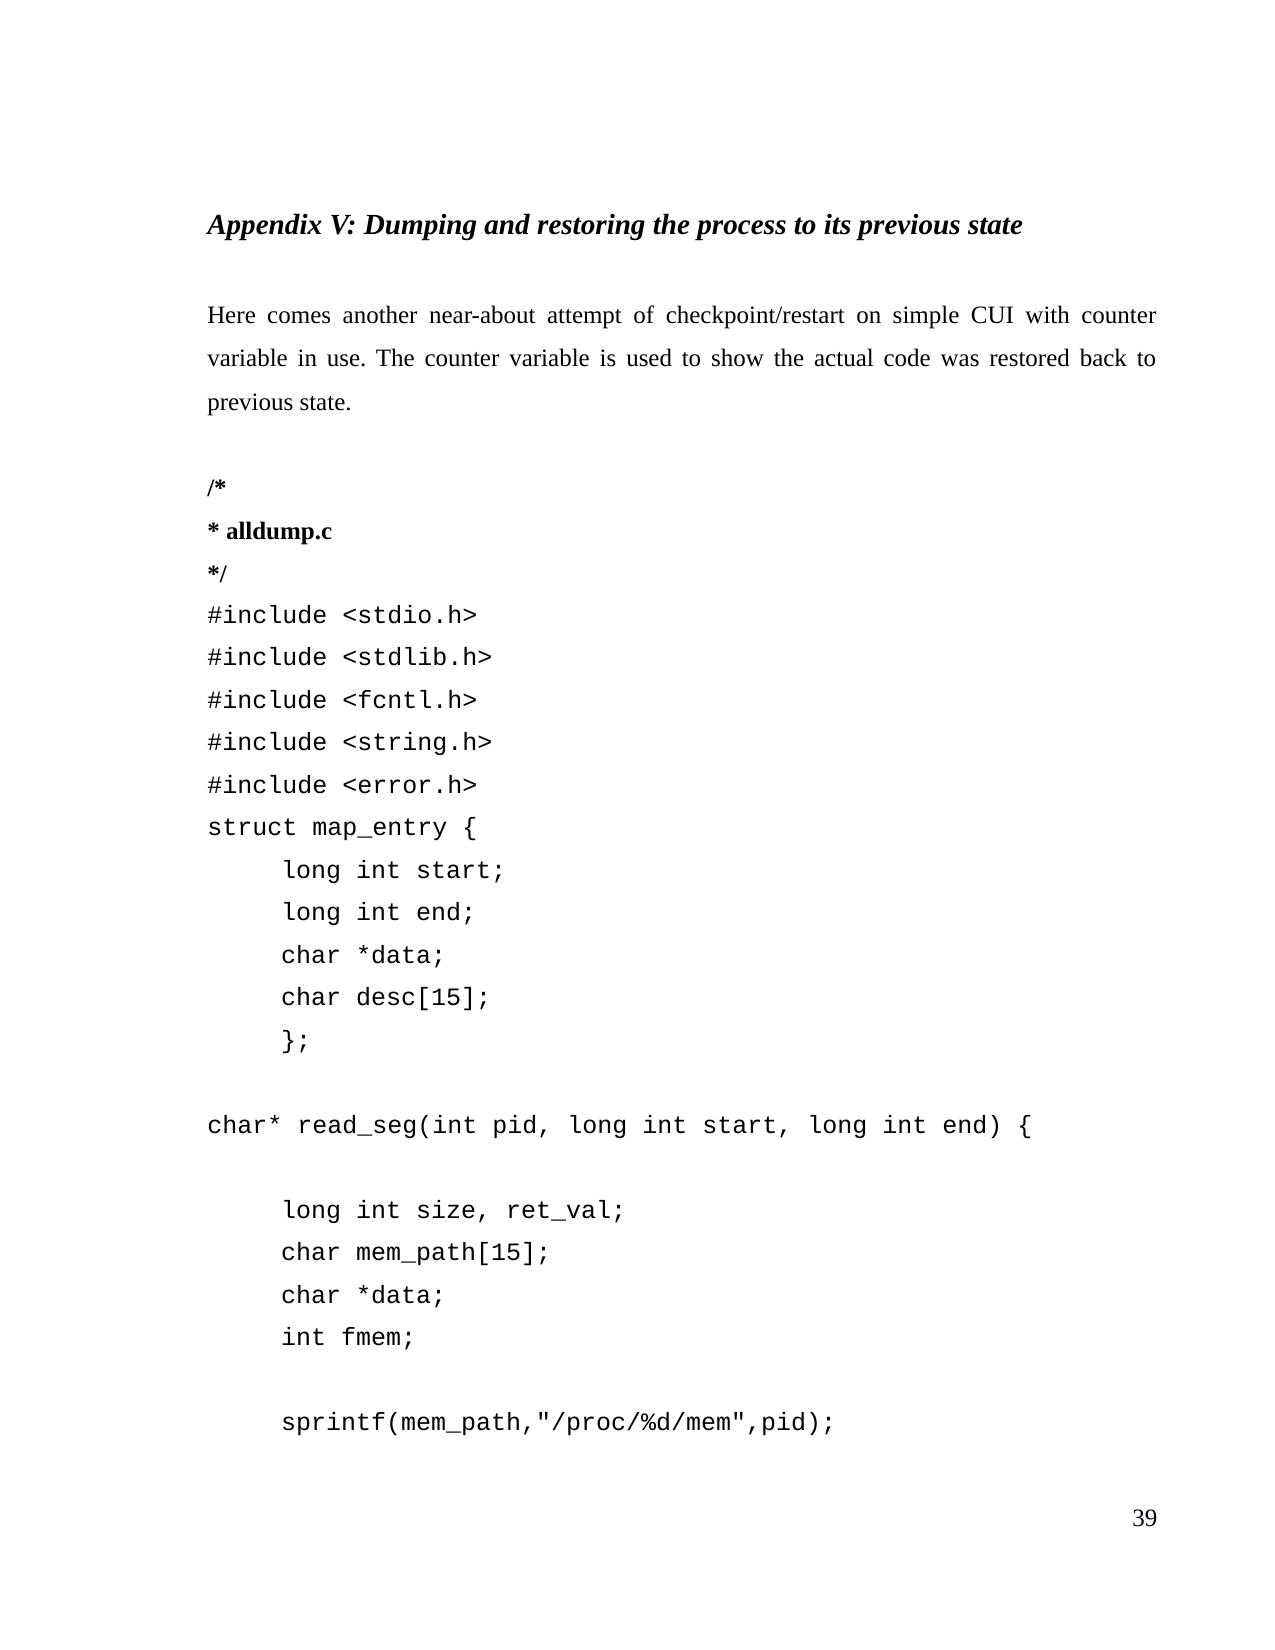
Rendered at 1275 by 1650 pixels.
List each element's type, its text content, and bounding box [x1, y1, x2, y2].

text * alldump.c [207, 516, 1157, 545]
text int fmem; [207, 1325, 1157, 1353]
text #include <string.h> [207, 730, 1157, 758]
text char desc[15]; [207, 985, 1157, 1013]
text char mem_path[15]; [207, 1240, 1157, 1268]
text #include <stdlib.h> [207, 645, 1157, 673]
text char* read_seg(int pid, long int start, long int end) { [207, 1112, 1157, 1141]
text char *data; [207, 942, 1157, 971]
text #include <error.h> [207, 772, 1157, 801]
text Here comes another near-about attempt of checkpoint/restart on simple CUI with counter variable in use. The counter variable is used to show the actual code was restored back to previous state. [207, 300, 1157, 415]
text #include <stdio.h> [207, 602, 1157, 631]
text long int start; [207, 857, 1157, 886]
text sprintf(mem_path,"/proc/%d/mem",pid); [207, 1410, 1157, 1438]
text long int end; [207, 900, 1157, 928]
text #include <fcntl.h> [207, 687, 1157, 716]
subtitle Appendix V: Dumping and restoring the process to its previous state [207, 207, 1157, 241]
text char *data; [207, 1282, 1157, 1311]
text /* [207, 473, 1157, 502]
text */ [207, 559, 1157, 588]
text }; [207, 1027, 1157, 1056]
text long int size, ret_val; [207, 1197, 1157, 1226]
text struct map_entry { [207, 815, 1157, 843]
